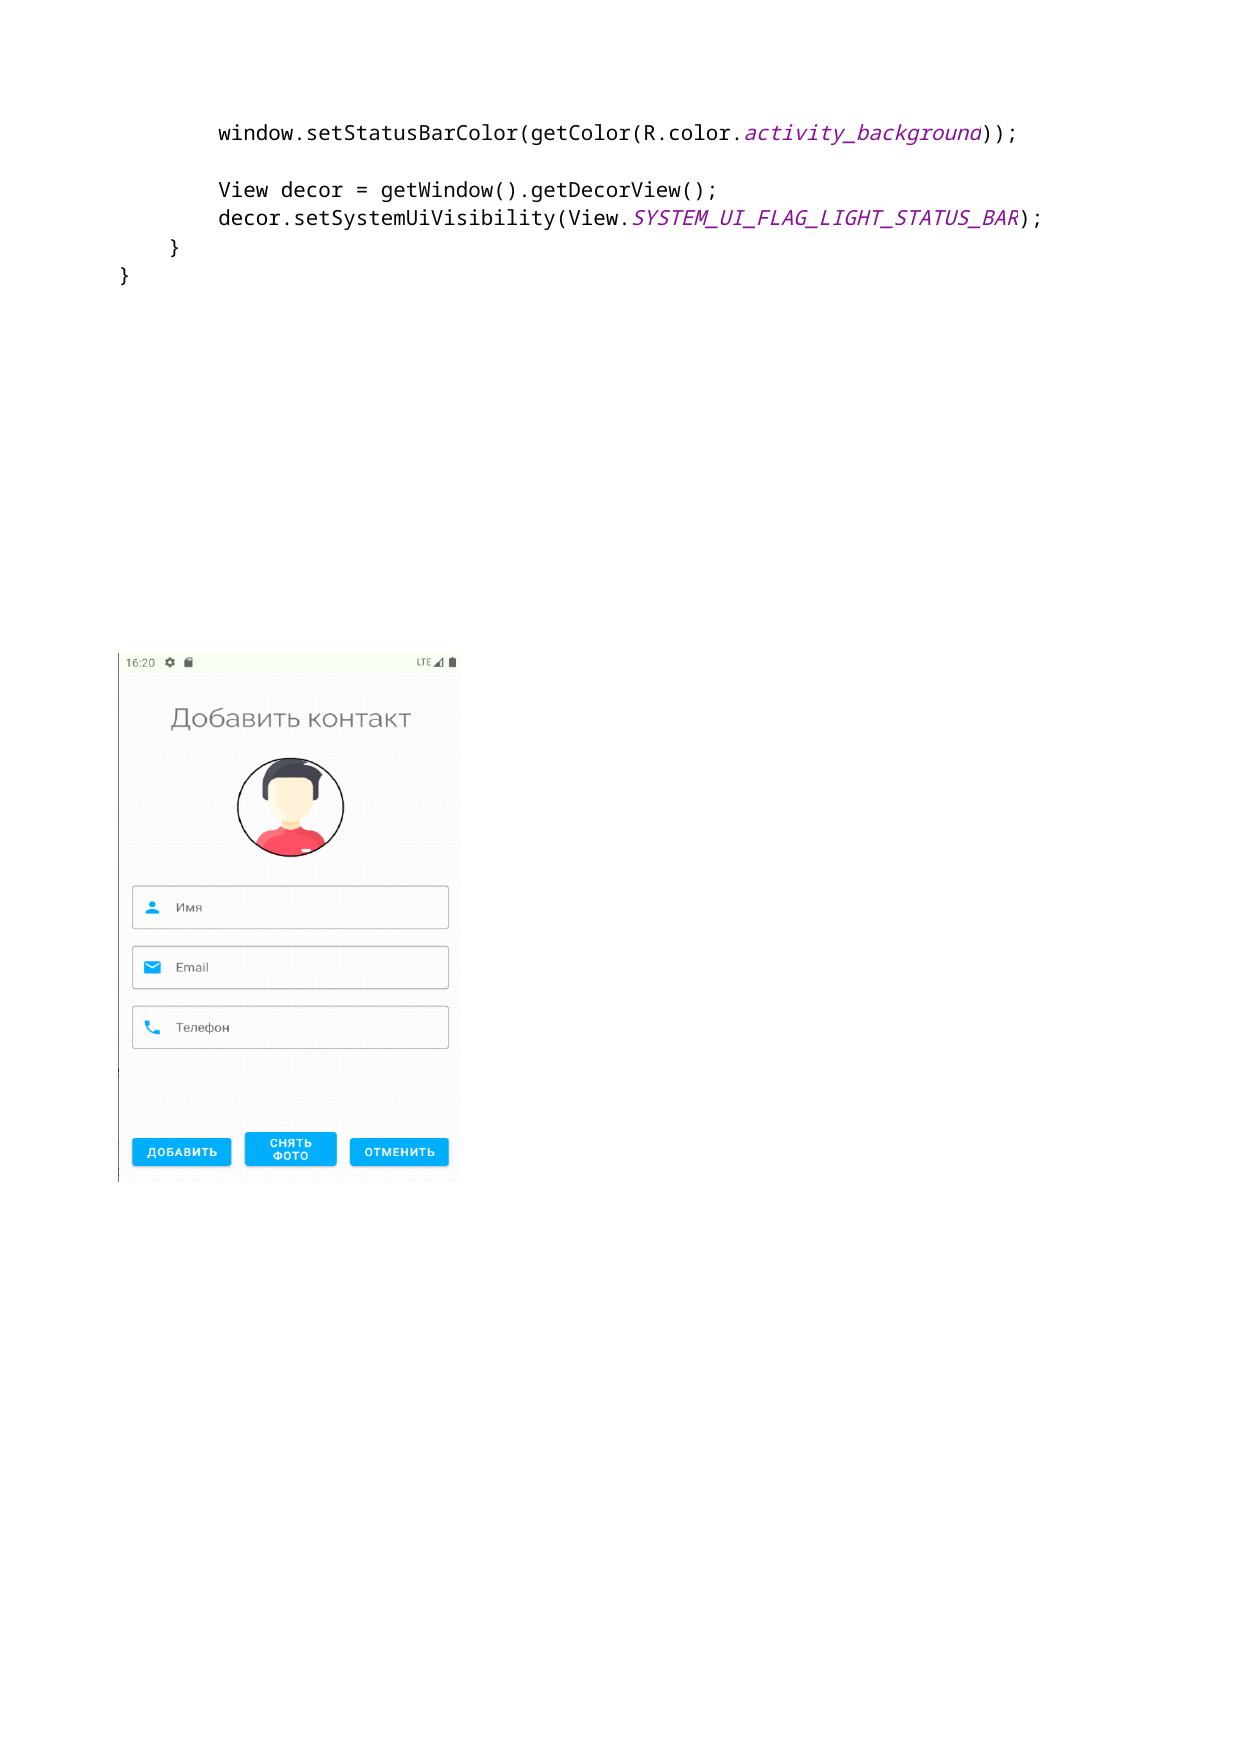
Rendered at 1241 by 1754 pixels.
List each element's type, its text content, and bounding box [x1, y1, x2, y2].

text window.setStatusBarColor(getColor(R.color.activity_background)); View decor = getWindow().getDecorView(); decor.setSystemUiVisibility(View.SYSTEM_UI_FLAG_LIGHT_STATUS_BAR); } } [118, 118, 1122, 289]
